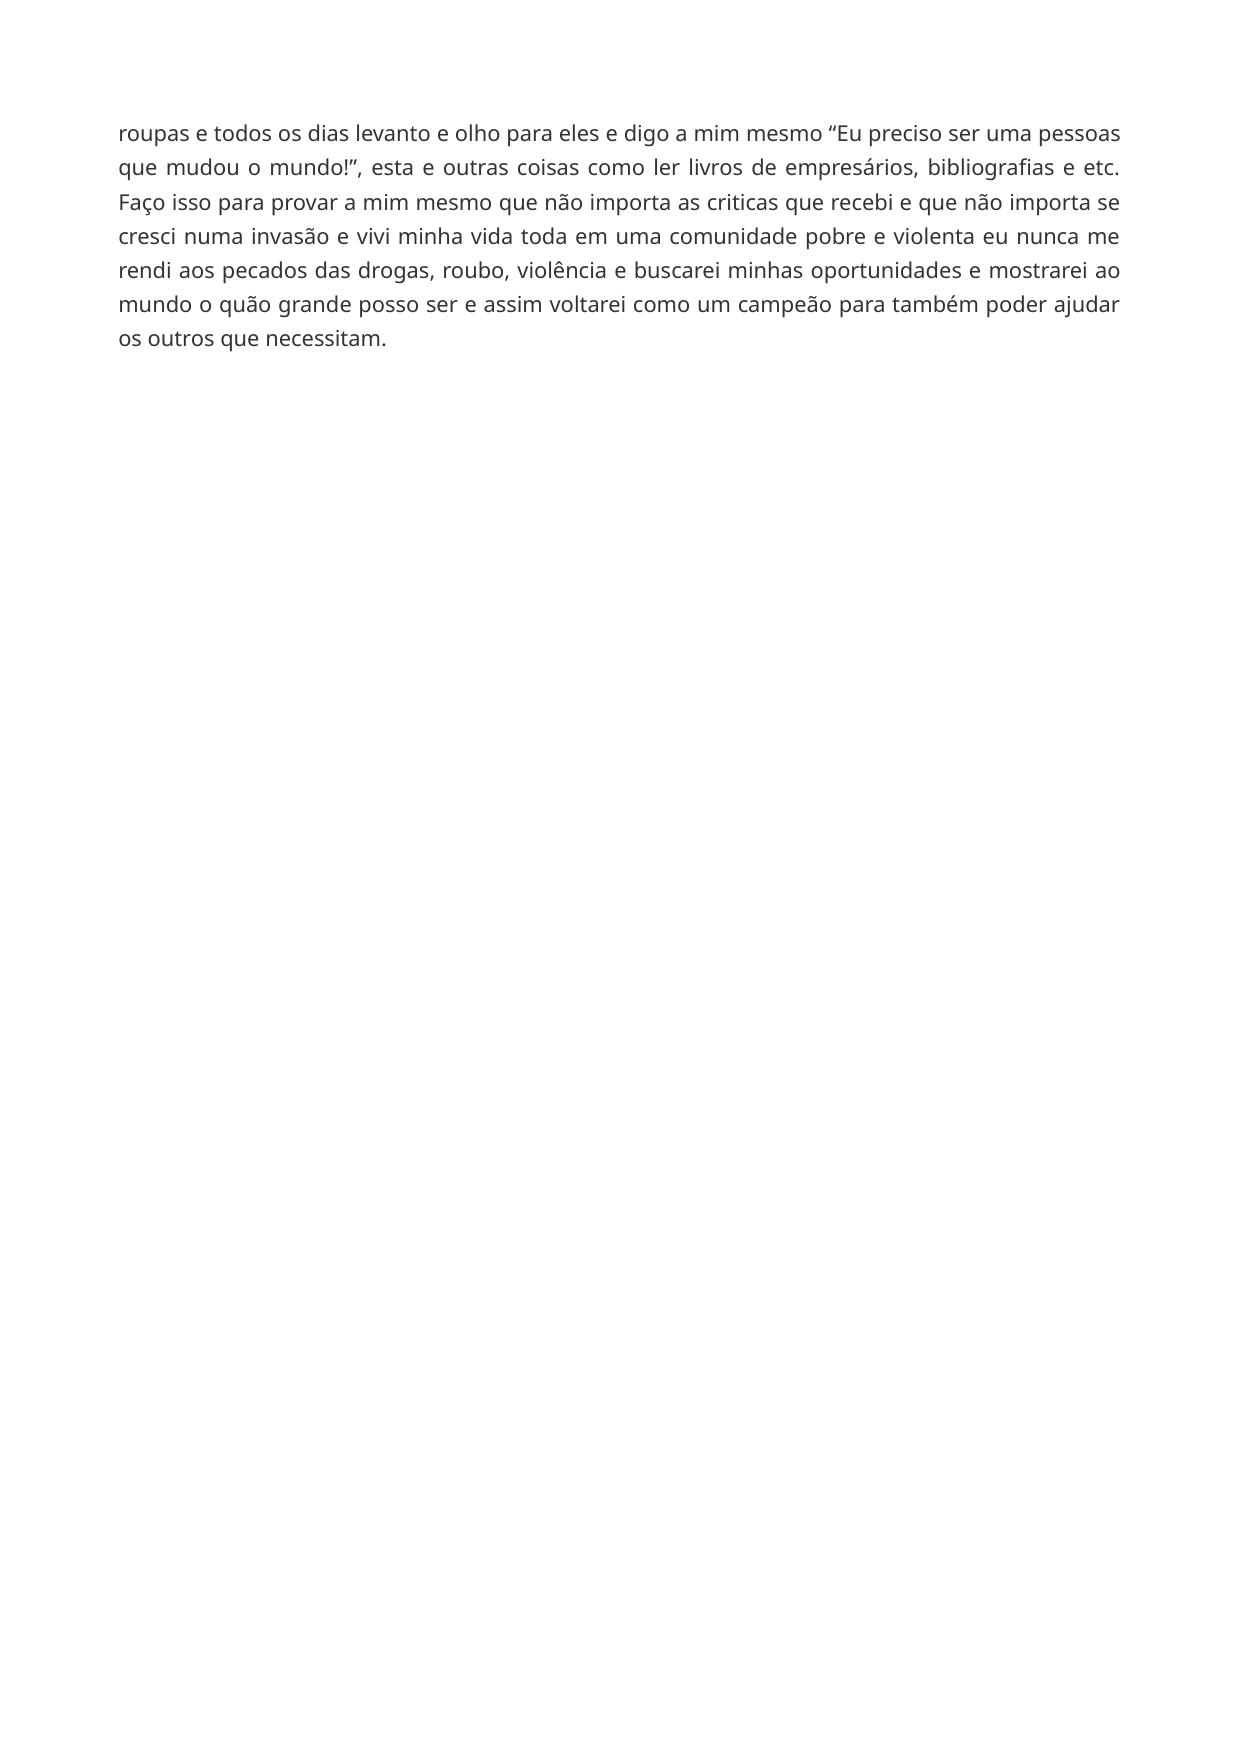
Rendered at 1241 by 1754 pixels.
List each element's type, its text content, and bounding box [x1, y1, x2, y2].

text roupas e todos os dias levanto e olho para eles e digo a mim mesmo “Eu preciso ser uma pessoas que mudou o mundo!”, esta e outras coisas como ler livros de empresários, bibliografias e etc. Faço isso para provar a mim mesmo que não importa as criticas que recebi e que não importa se cresci numa invasão e vivi minha vida toda em uma comunidade pobre e violenta eu nunca me rendi aos pecados das drogas, roubo, violência e buscarei minhas oportunidades e mostrarei ao mundo o quão grande posso ser e assim voltarei como um campeão para também poder ajudar os outros que necessitam. [118, 118, 1122, 353]
